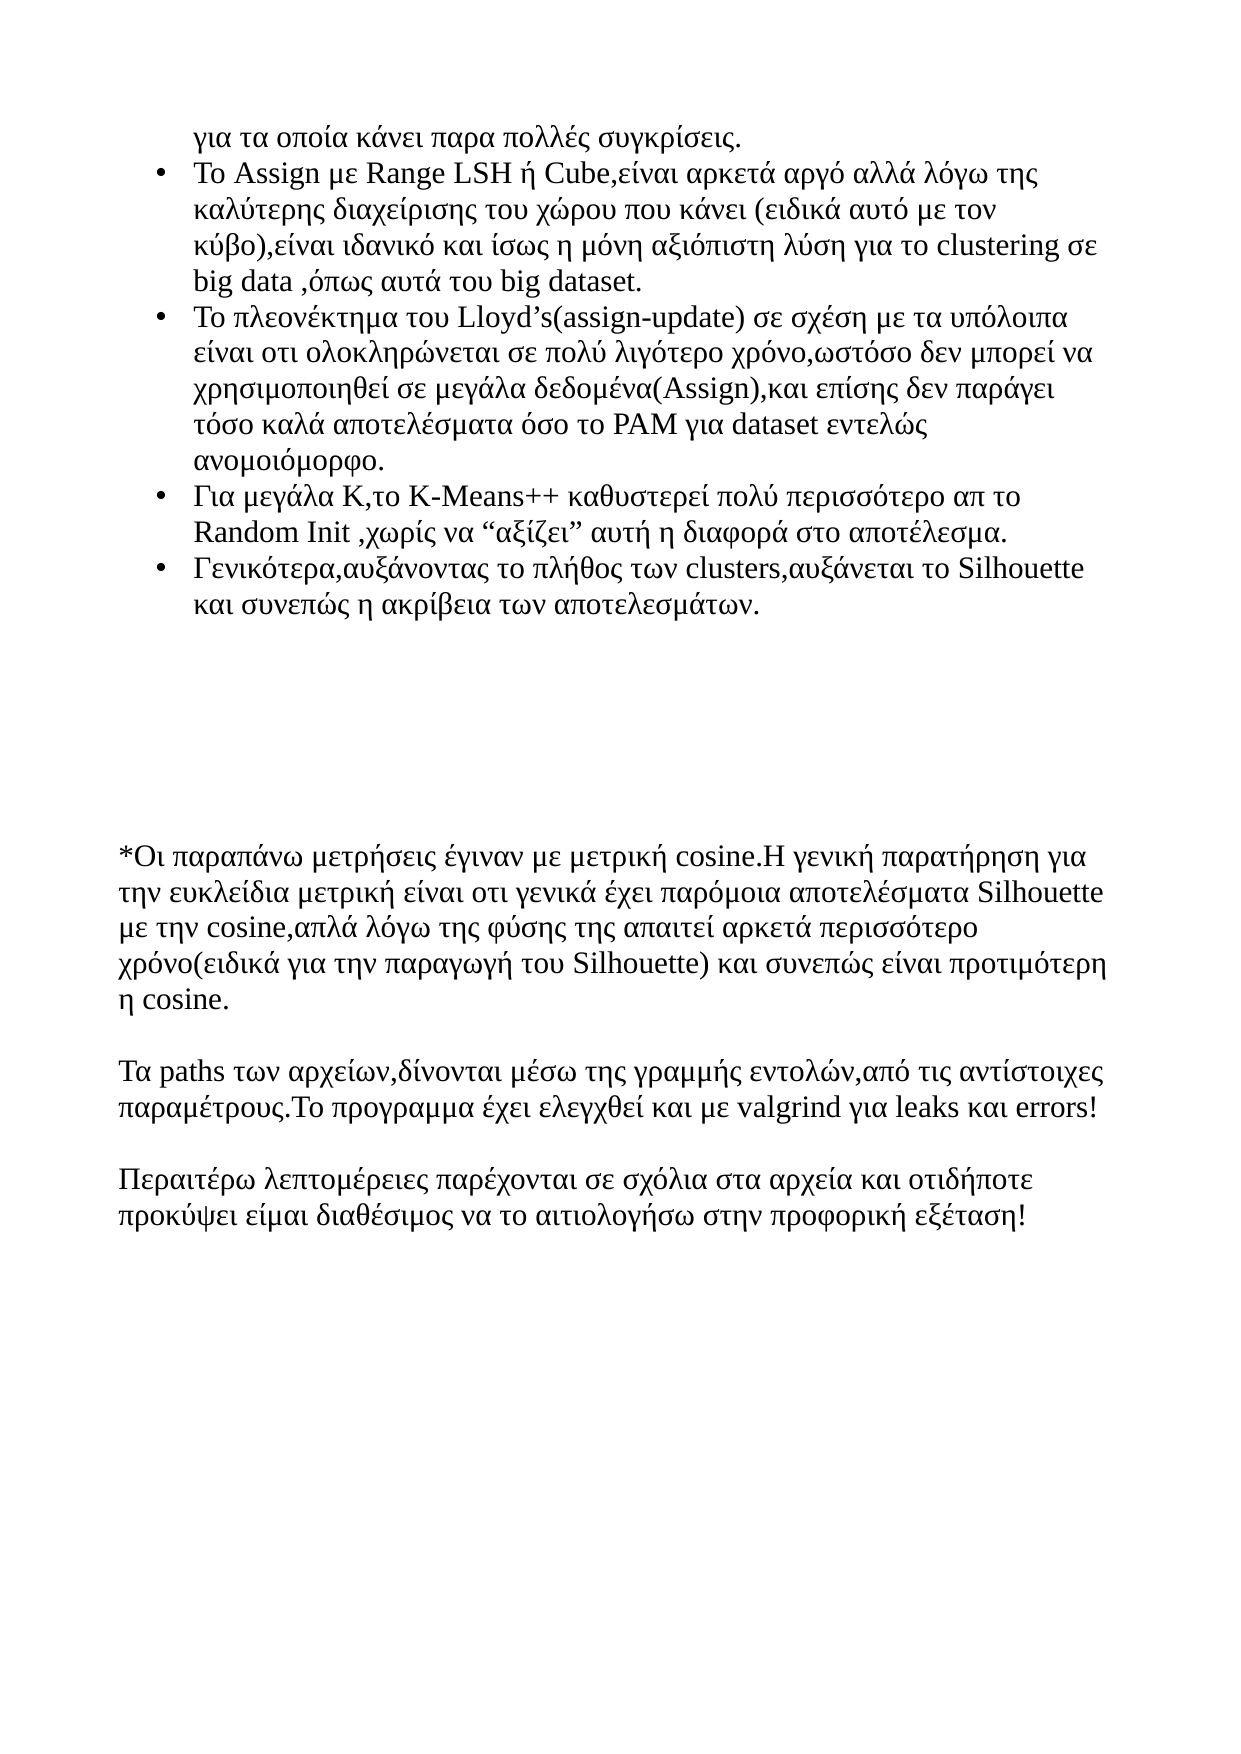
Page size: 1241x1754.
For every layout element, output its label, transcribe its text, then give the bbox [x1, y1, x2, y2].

list Για μεγάλα Κ,το Κ-Means++ καθυστερεί πολύ περισσότερο απ το Random Init ,χωρίς να “αξίζει” αυτή η διαφορά στο αποτέλεσμα. [156, 477, 1122, 549]
list Το πλεονέκτημα του Lloyd’s(assign-update) σε σχέση με τα υπόλοιπα είναι οτι ολοκληρώνεται σε πολύ λιγότερο χρόνο,ωστόσο δεν μπορεί να χρησιμοποιηθεί σε μεγάλα δεδομένα(Assign),και επίσης δεν παράγει τόσο καλά αποτελέσματα όσο το PAM για dataset εντελώς ανομοιόμορφο. [156, 298, 1122, 477]
text Τα paths των αρχείων,δίνονται μέσω της γραμμής εντολών,από τις αντίστοιχες παραμέτρους.Το προγραμμα έχει ελεγχθεί και με valgrind για leaks και errors! [118, 1052, 1122, 1124]
list για τα οποία κάνει παρα πολλές συγκρίσεις. [156, 118, 1122, 154]
text *Οι παραπάνω μετρήσεις έγιναν με μετρική cosine.Η γενική παρατήρηση για την ευκλείδια μετρική είναι οτι γενικά έχει παρόμοια αποτελέσματα Silhouette με την cosine,απλά λόγω της φύσης της απαιτεί αρκετά περισσότερο χρόνο(ειδικά για την παραγωγή του Silhouette) και συνεπώς είναι προτιμότερη η cosine. [118, 837, 1122, 1017]
list Το Assign με Range LSH ή Cube,είναι αρκετά αργό αλλά λόγω της καλύτερης διαχείρισης του χώρου που κάνει (ειδικά αυτό με τον κύβο),είναι ιδανικό και ίσως η μόνη αξιόπιστη λύση για το clustering σε big data ,όπως αυτά του big dataset. [156, 154, 1122, 298]
list Γενικότερα,αυξάνοντας το πλήθος των clusters,αυξάνεται το Silhouette και συνεπώς η ακρίβεια των αποτελεσμάτων. [156, 549, 1122, 621]
text Περαιτέρω λεπτομέρειες παρέχονται σε σχόλια στα αρχεία και οτιδήποτε προκύψει είμαι διαθέσιμος να το αιτιολογήσω στην προφορική εξέταση! [118, 1160, 1122, 1232]
